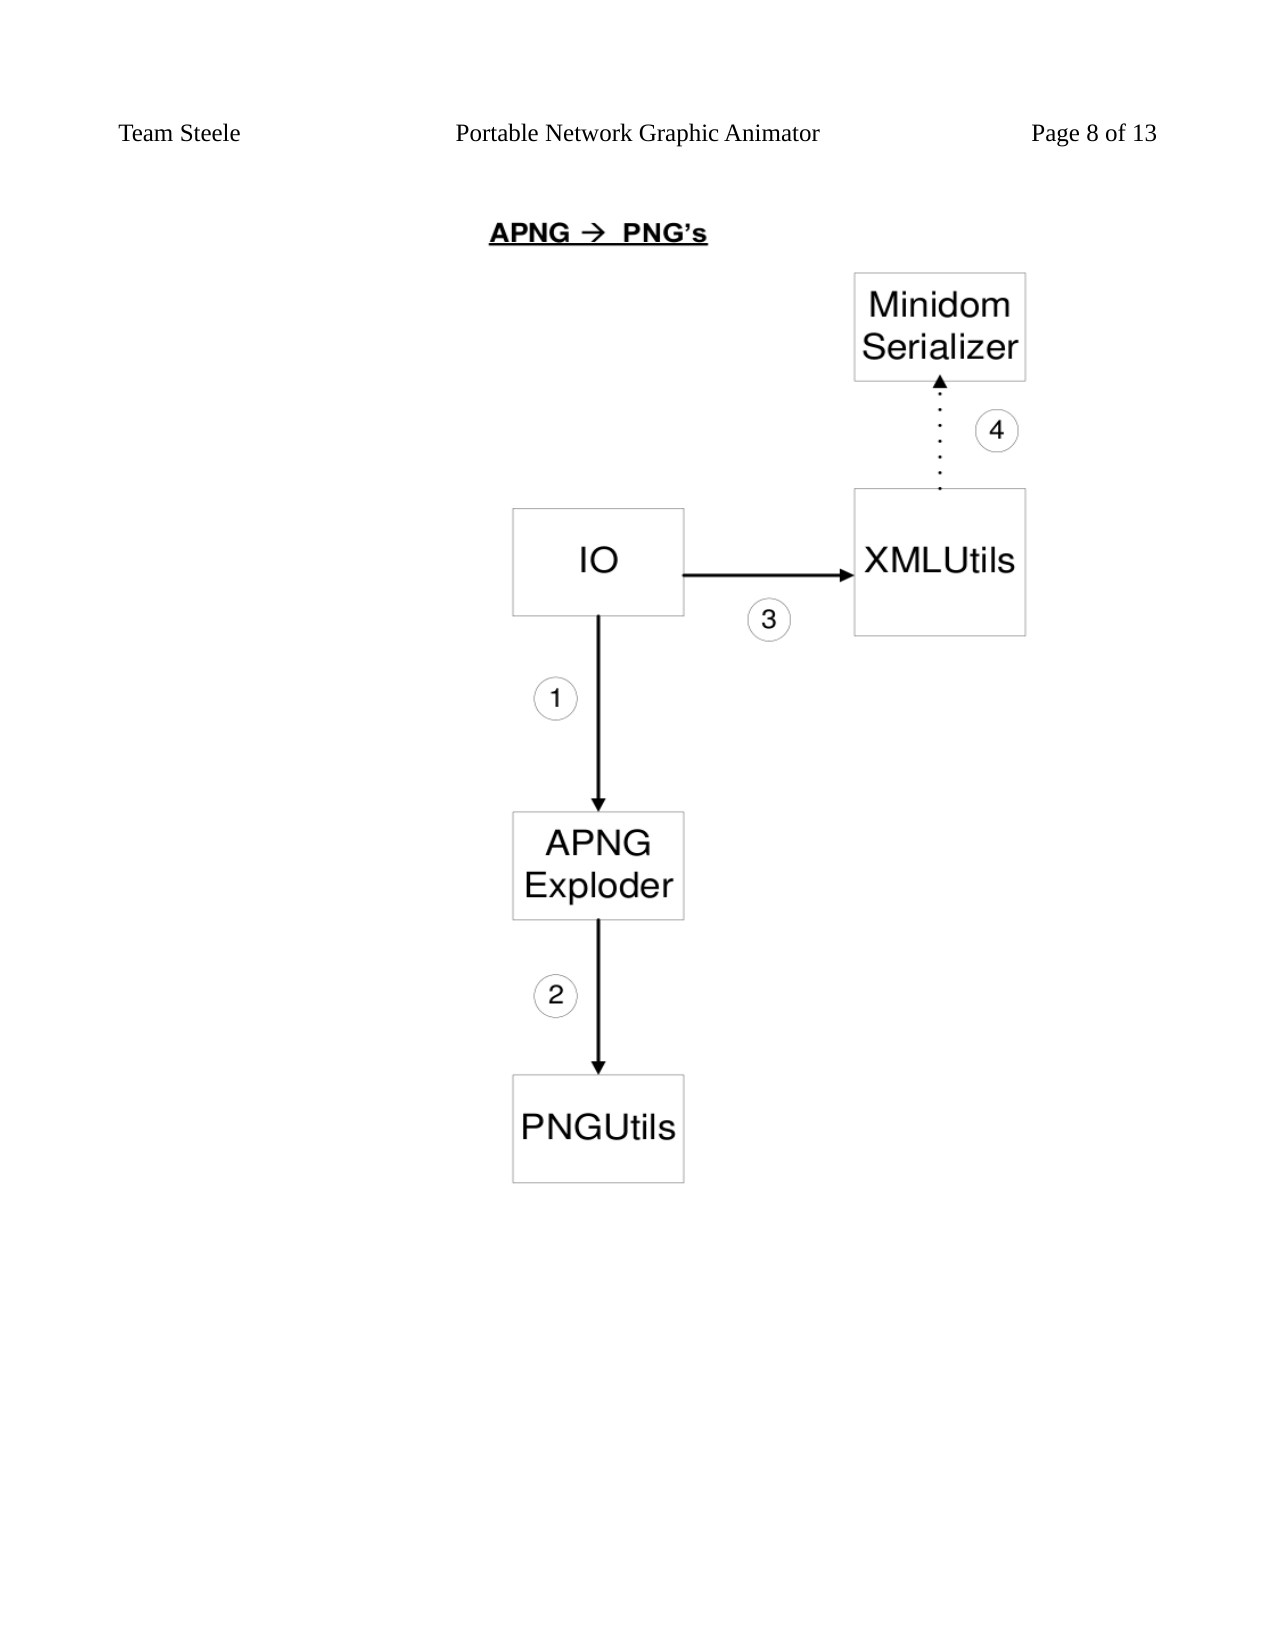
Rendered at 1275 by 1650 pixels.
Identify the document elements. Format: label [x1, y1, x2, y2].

picture [143, 181, 1112, 1339]
